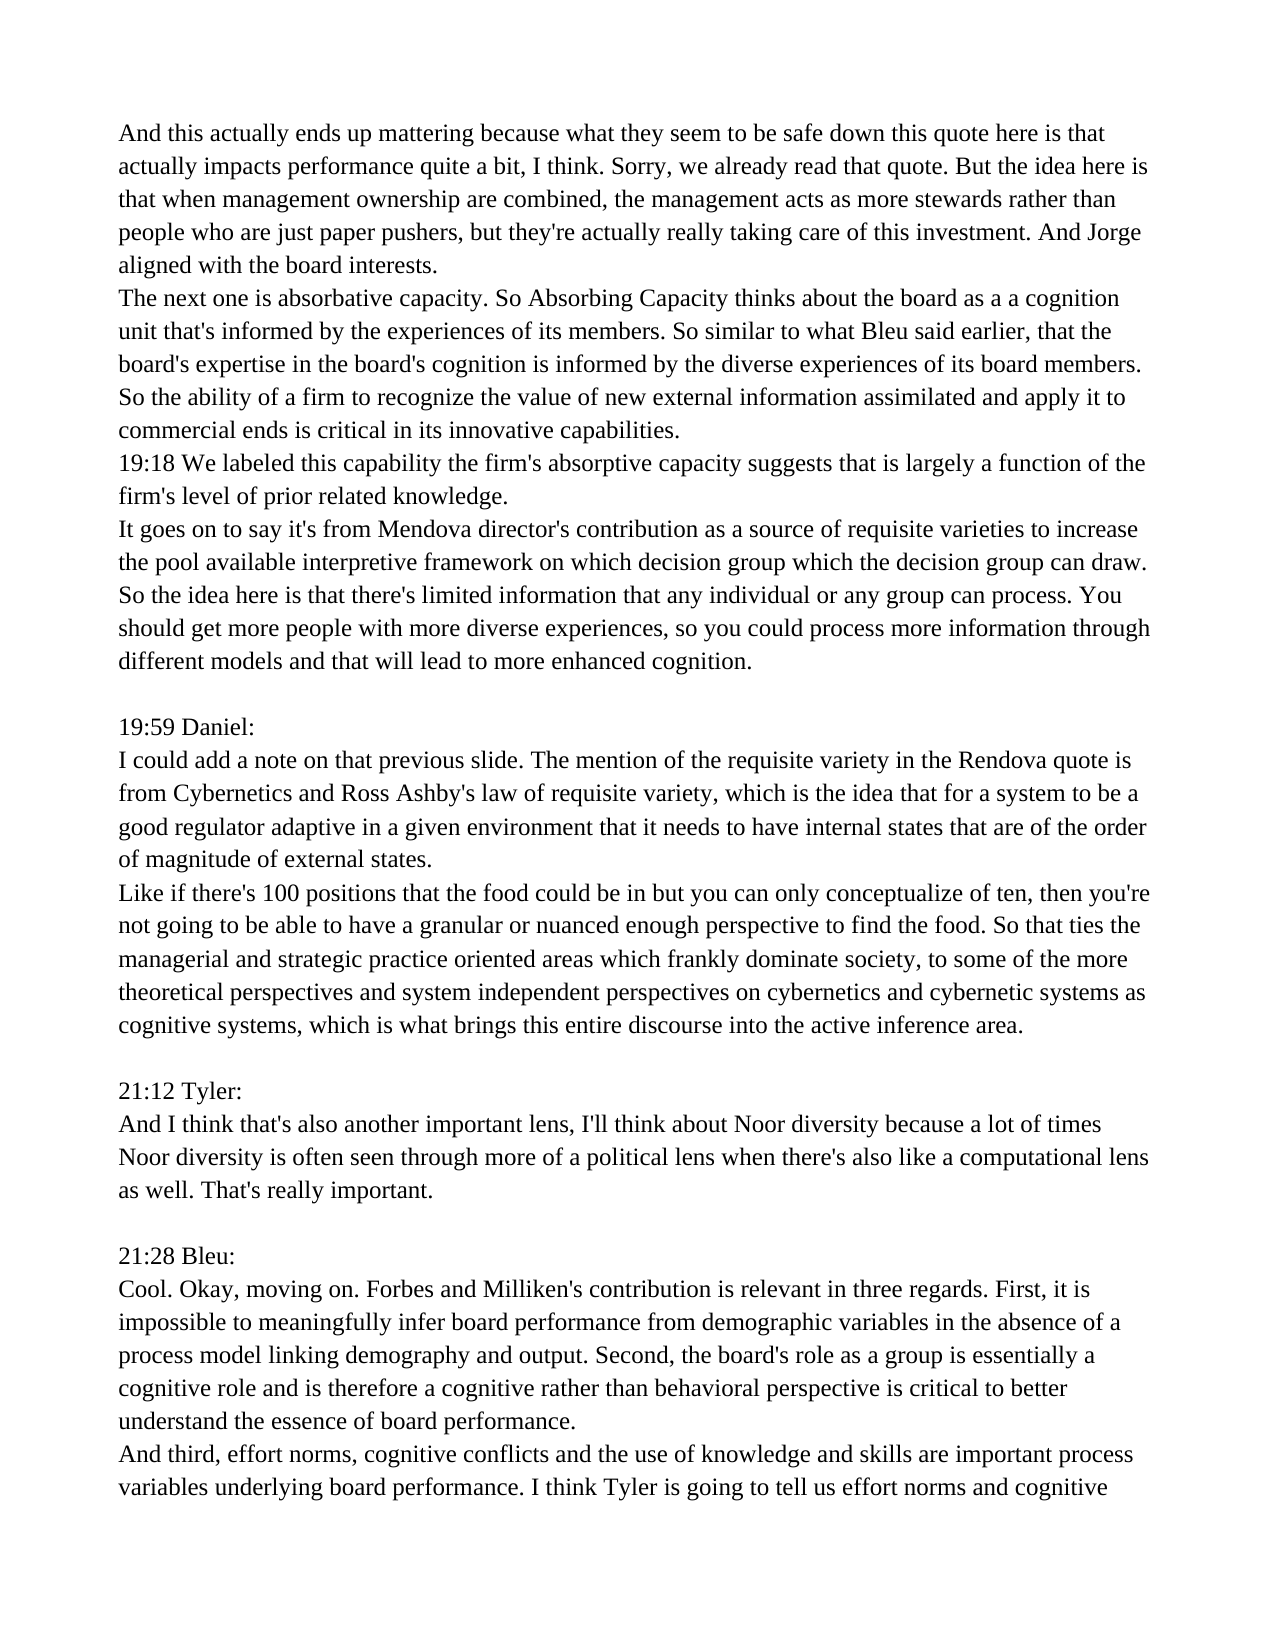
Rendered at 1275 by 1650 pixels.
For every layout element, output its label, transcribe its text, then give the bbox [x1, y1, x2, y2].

text Cool. Okay, moving on. Forbes and Milliken's contribution is relevant in three regards. First, it is impossible to meaningfully infer board performance from demographic variables in the absence of a process model linking demography and output. Second, the board's role as a group is essentially a cognitive role and is therefore a cognitive rather than behavioral perspective is critical to better understand the essence of board performance. [118, 1274, 1157, 1435]
text It goes on to say it's from Mendova director's contribution as a source of requisite varieties to increase the pool available interpretive framework on which decision group which the decision group can draw. So the idea here is that there's limited information that any individual or any group can process. You should get more people with more diverse experiences, so you could process more information through different models and that will lead to more enhanced cognition. [118, 514, 1157, 675]
text 21:12 Tyler: [118, 1076, 1157, 1104]
text And third, effort norms, cognitive conflicts and the use of knowledge and skills are important process variables underlying board performance. I think Tyler is going to tell us effort norms and cognitive [118, 1439, 1157, 1501]
text 19:18 We labeled this capability the firm's absorptive capacity suggests that is largely a function of the firm's level of prior related knowledge. [118, 448, 1157, 510]
text 19:59 Daniel: [118, 712, 1157, 741]
text The next one is absorbative capacity. So Absorbing Capacity thinks about the board as a a cognition unit that's informed by the experiences of its members. So similar to what Bleu said earlier, that the board's expertise in the board's cognition is informed by the diverse experiences of its board members. So the ability of a firm to recognize the value of new external information assimilated and apply it to commercial ends is critical in its innovative capabilities. [118, 283, 1157, 444]
text And I think that's also another important lens, I'll think about Noor diversity because a lot of times Noor diversity is often seen through more of a political lens when there's also like a computational lens as well. That's really important. [118, 1109, 1157, 1203]
text I could add a note on that previous slide. The mention of the requisite variety in the Rendova quote is from Cybernetics and Ross Ashby's law of requisite variety, which is the idea that for a system to be a good regulator adaptive in a given environment that it needs to have internal states that are of the order of magnitude of external states. [118, 746, 1157, 873]
text And this actually ends up mattering because what they seem to be safe down this quote here is that actually impacts performance quite a bit, I think. Sorry, we already read that quote. But the idea here is that when management ownership are combined, the management acts as more stewards rather than people who are just paper pushers, but they're actually really taking care of this investment. And Jorge aligned with the board interests. [118, 118, 1157, 279]
text 21:28 Bleu: [118, 1241, 1157, 1269]
text Like if there's 100 positions that the food could be in but you can only conceptualize of ten, then you're not going to be able to have a granular or nuanced enough perspective to find the food. So that ties the managerial and strategic practice oriented areas which frankly dominate society, to some of the more theoretical perspectives and system independent perspectives on cybernetics and cybernetic systems as cognitive systems, which is what brings this entire discourse into the active inference area. [118, 878, 1157, 1038]
